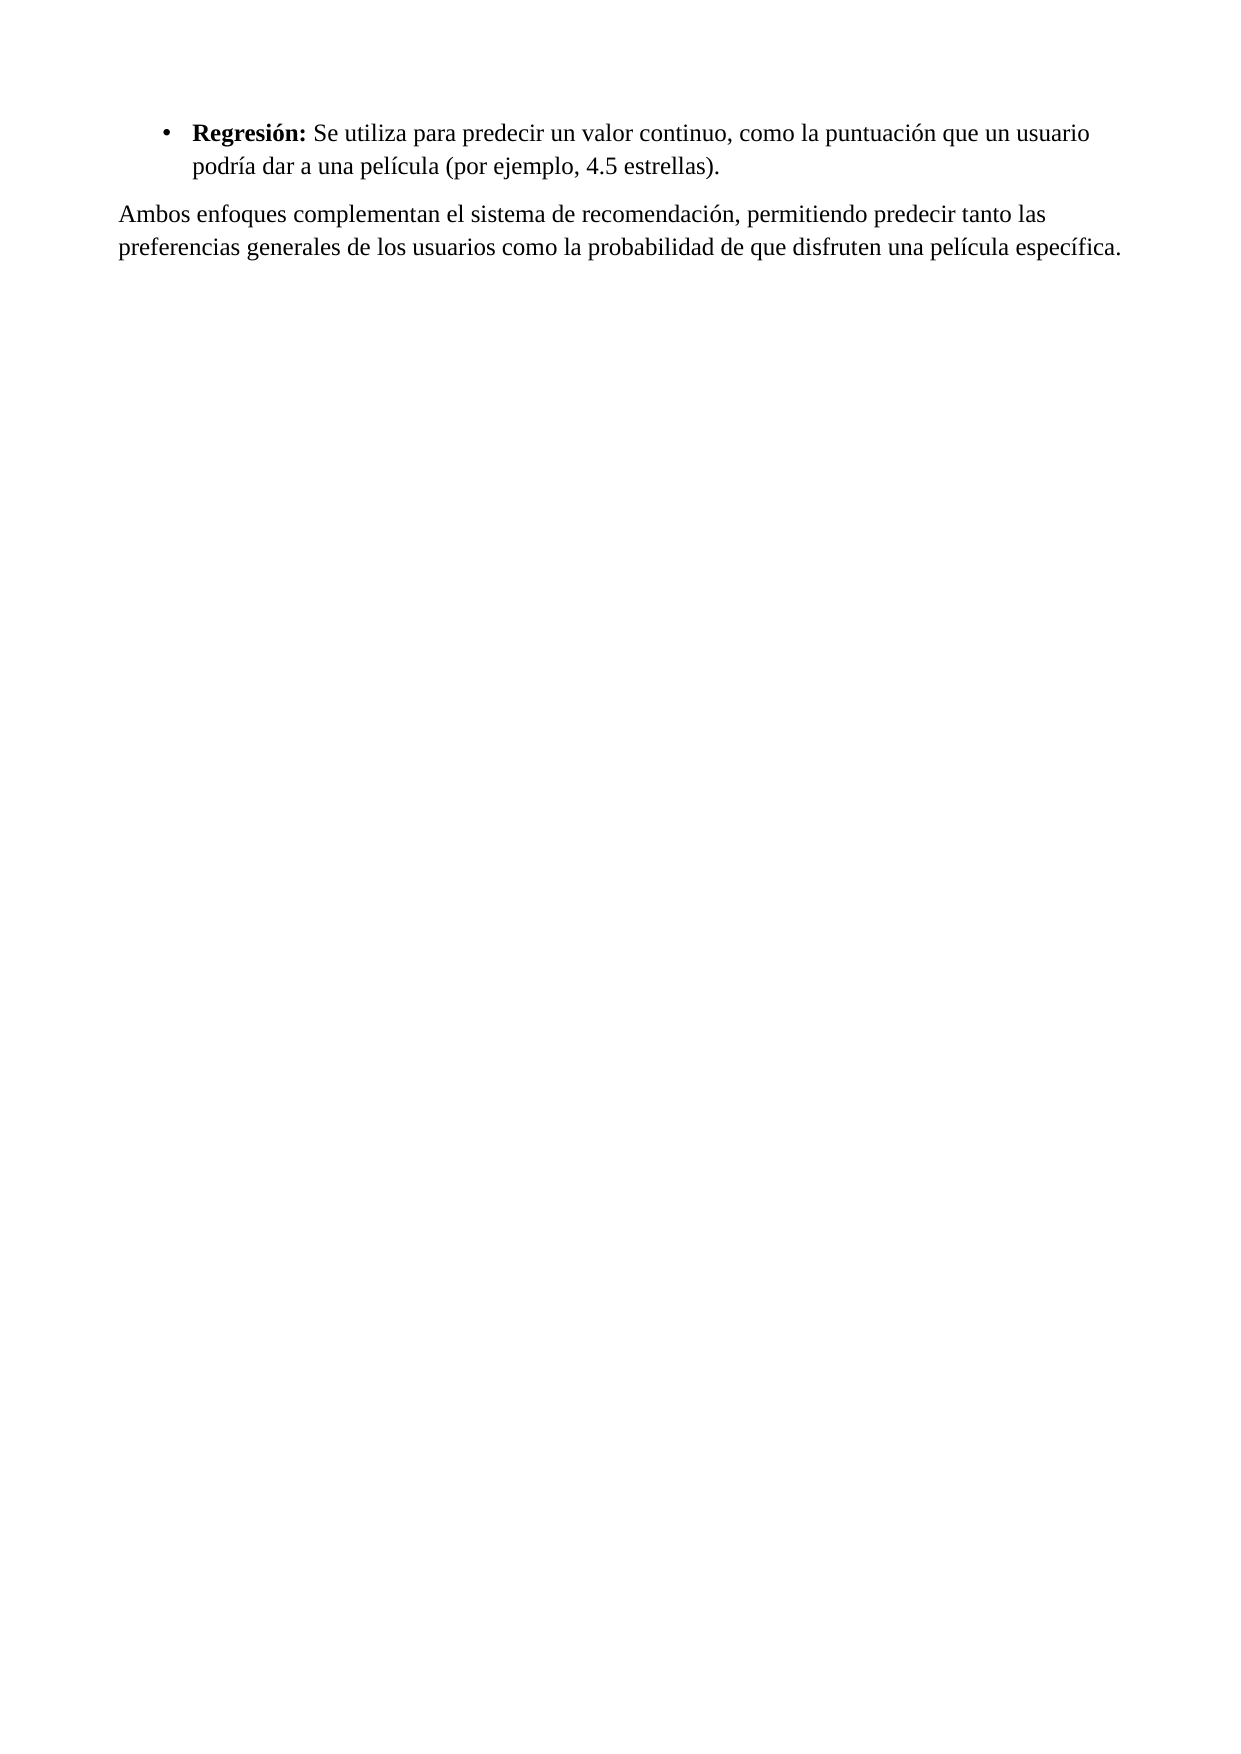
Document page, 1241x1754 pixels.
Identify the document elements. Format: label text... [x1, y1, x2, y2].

text Ambos enfoques complementan el sistema de recomendación, permitiendo predecir tanto las preferencias generales de los usuarios como la probabilidad de que disfruten una película específica. [118, 199, 1122, 261]
list Regresión: Se utiliza para predecir un valor continuo, como la puntuación que un usuario podría dar a una película (por ejemplo, 4.5 estrellas). [162, 118, 1122, 180]
